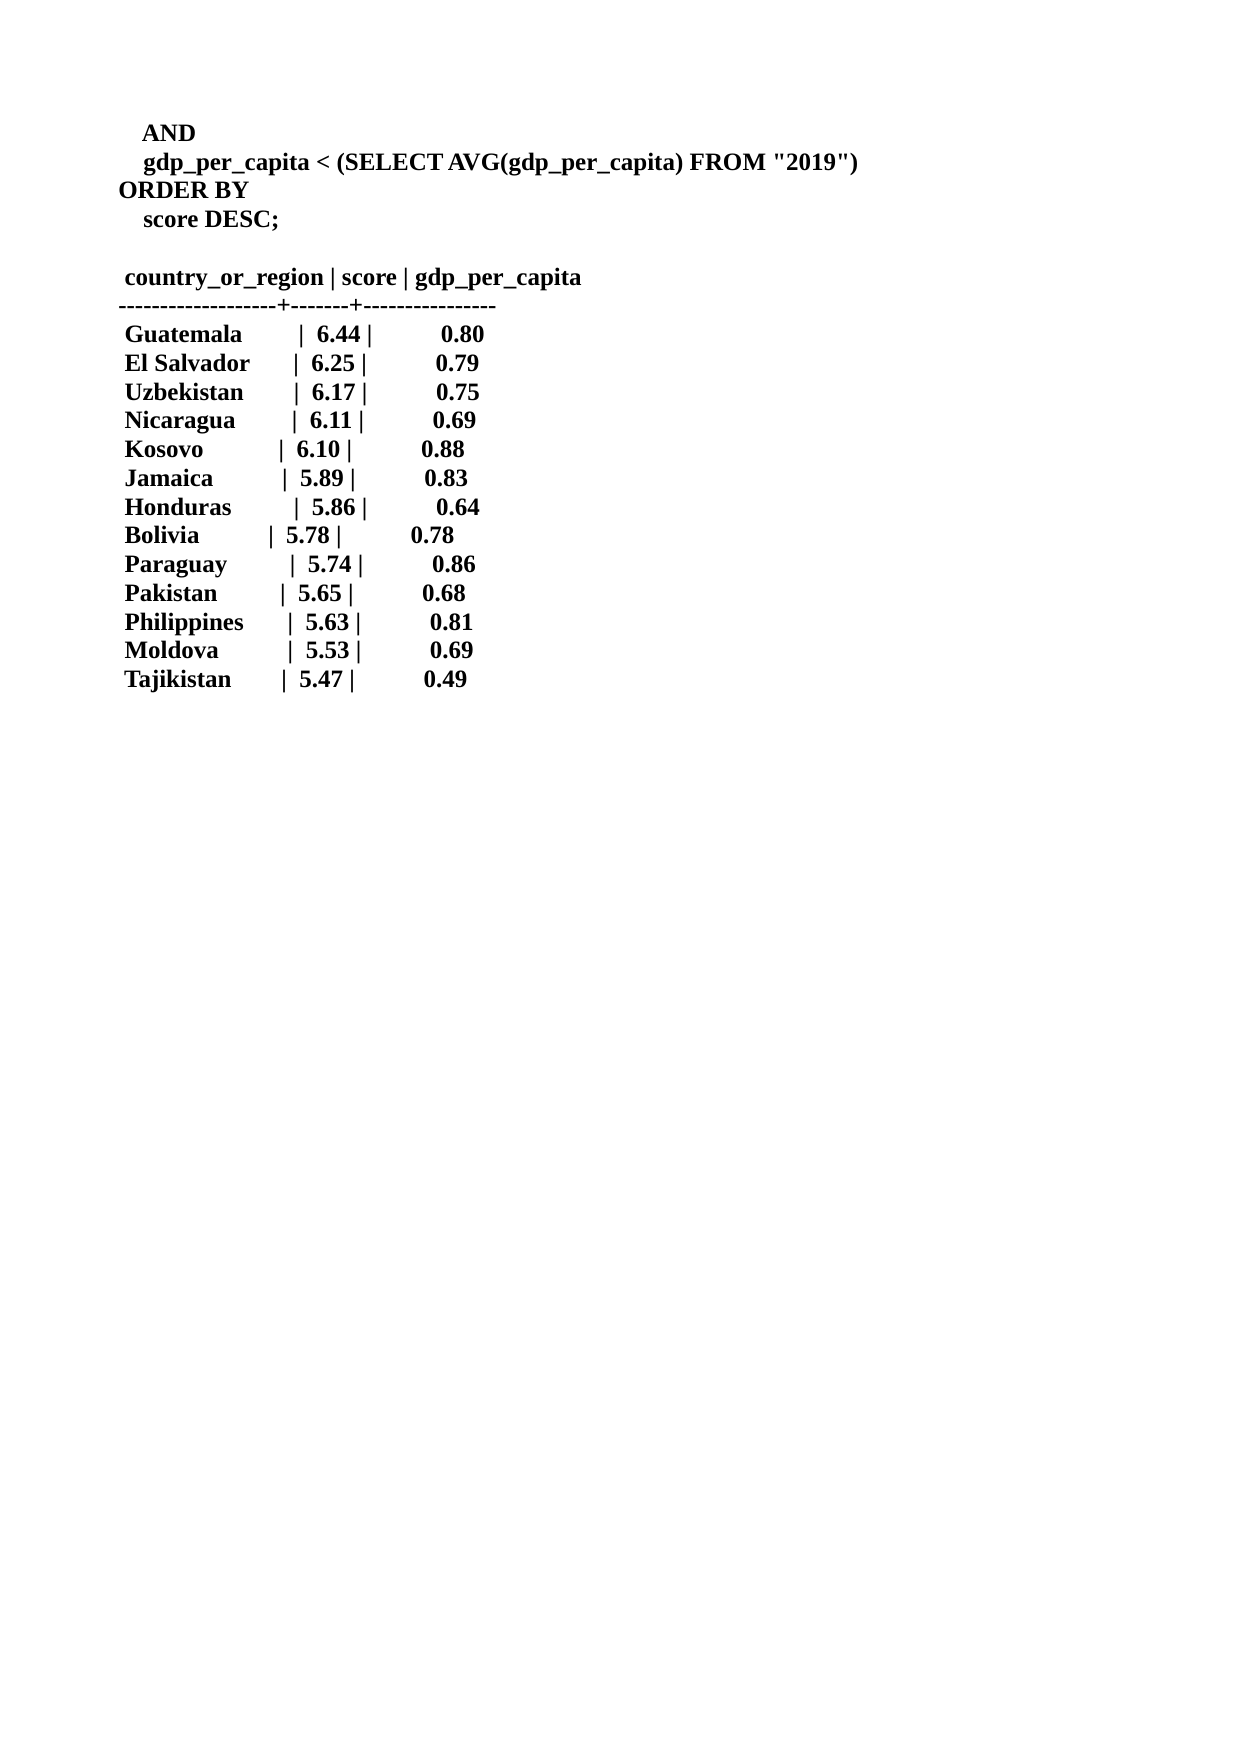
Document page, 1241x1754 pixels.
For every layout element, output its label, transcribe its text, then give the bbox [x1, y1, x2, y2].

text Nicaragua | 6.11 | 0.69 [118, 406, 1122, 434]
text Guatemala | 6.44 | 0.80 [118, 319, 1122, 348]
text ORDER BY [118, 176, 1122, 204]
text Paraguay | 5.74 | 0.86 [118, 549, 1122, 578]
text El Salvador | 6.25 | 0.79 [118, 348, 1122, 377]
text Bolivia | 5.78 | 0.78 [118, 521, 1122, 549]
text AND [118, 118, 1122, 147]
text Kosovo | 6.10 | 0.88 [118, 434, 1122, 463]
text Tajikistan | 5.47 | 0.49 [118, 664, 1122, 693]
text country_or_region | score | gdp_per_capita [118, 262, 1122, 291]
text Honduras | 5.86 | 0.64 [118, 492, 1122, 521]
text Philippines | 5.63 | 0.81 [118, 607, 1122, 636]
text -------------------+-------+---------------- [118, 291, 1122, 319]
text score DESC; [118, 204, 1122, 233]
text Pakistan | 5.65 | 0.68 [118, 578, 1122, 607]
text Jamaica | 5.89 | 0.83 [118, 463, 1122, 492]
text Uzbekistan | 6.17 | 0.75 [118, 377, 1122, 406]
text gdp_per_capita < (SELECT AVG(gdp_per_capita) FROM "2019") [118, 147, 1122, 176]
text Moldova | 5.53 | 0.69 [118, 636, 1122, 664]
